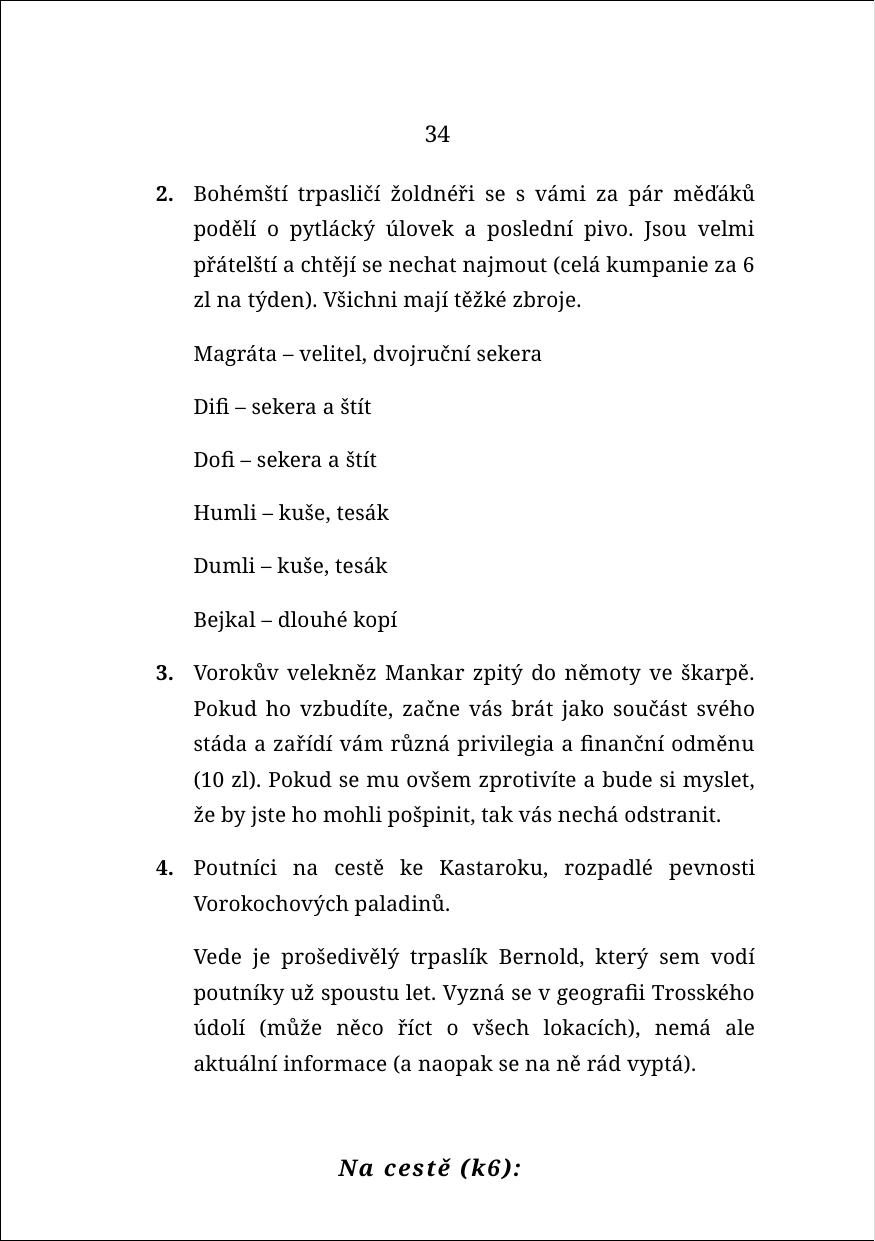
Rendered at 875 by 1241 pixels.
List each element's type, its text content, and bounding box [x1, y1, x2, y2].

list Dumli – kuše, tesák [156, 552, 756, 580]
list Magráta – velitel, dvojruční sekera [156, 339, 756, 367]
list Humli – kuše, tesák [156, 498, 756, 527]
list Vede je prošedivělý trpaslík Bernold, který sem vodí poutníky už spoustu let. Vyzná se v geografii Trosského údolí (může něco říct o všech lokacích), nemá ale aktuální informace (a naopak se na ně rád vyptá). [156, 942, 756, 1077]
list Vorokův velekněz Mankar zpitý do němoty ve škarpě. Pokud ho vzbudíte, začne vás brát jako součást svého stáda a zařídí vám různá privilegia a finanční odměnu (10 zl). Pokud se mu ovšem zprotivíte a bude si myslet, že by jste ho mohli pošpinit, tak vás nechá odstranit. [156, 658, 756, 829]
list Dofi – sekera a štít [156, 445, 756, 474]
list Bejkal – dlouhé kopí [156, 605, 756, 633]
list Difi – sekera a štít [156, 392, 756, 420]
list Bohémští trpasličí žoldnéři se s vámi za pár měďáků podělí o pytlácký úlovek a poslední pivo. Jsou velmi přátelští a chtějí se nechat najmout (celá kumpanie za 6 zl na týden). Všichni mají těžké zbroje. [156, 179, 756, 314]
list Poutníci na cestě ke Kastaroku, rozpadlé pevnosti Vorokochových paladinů. [156, 853, 756, 917]
